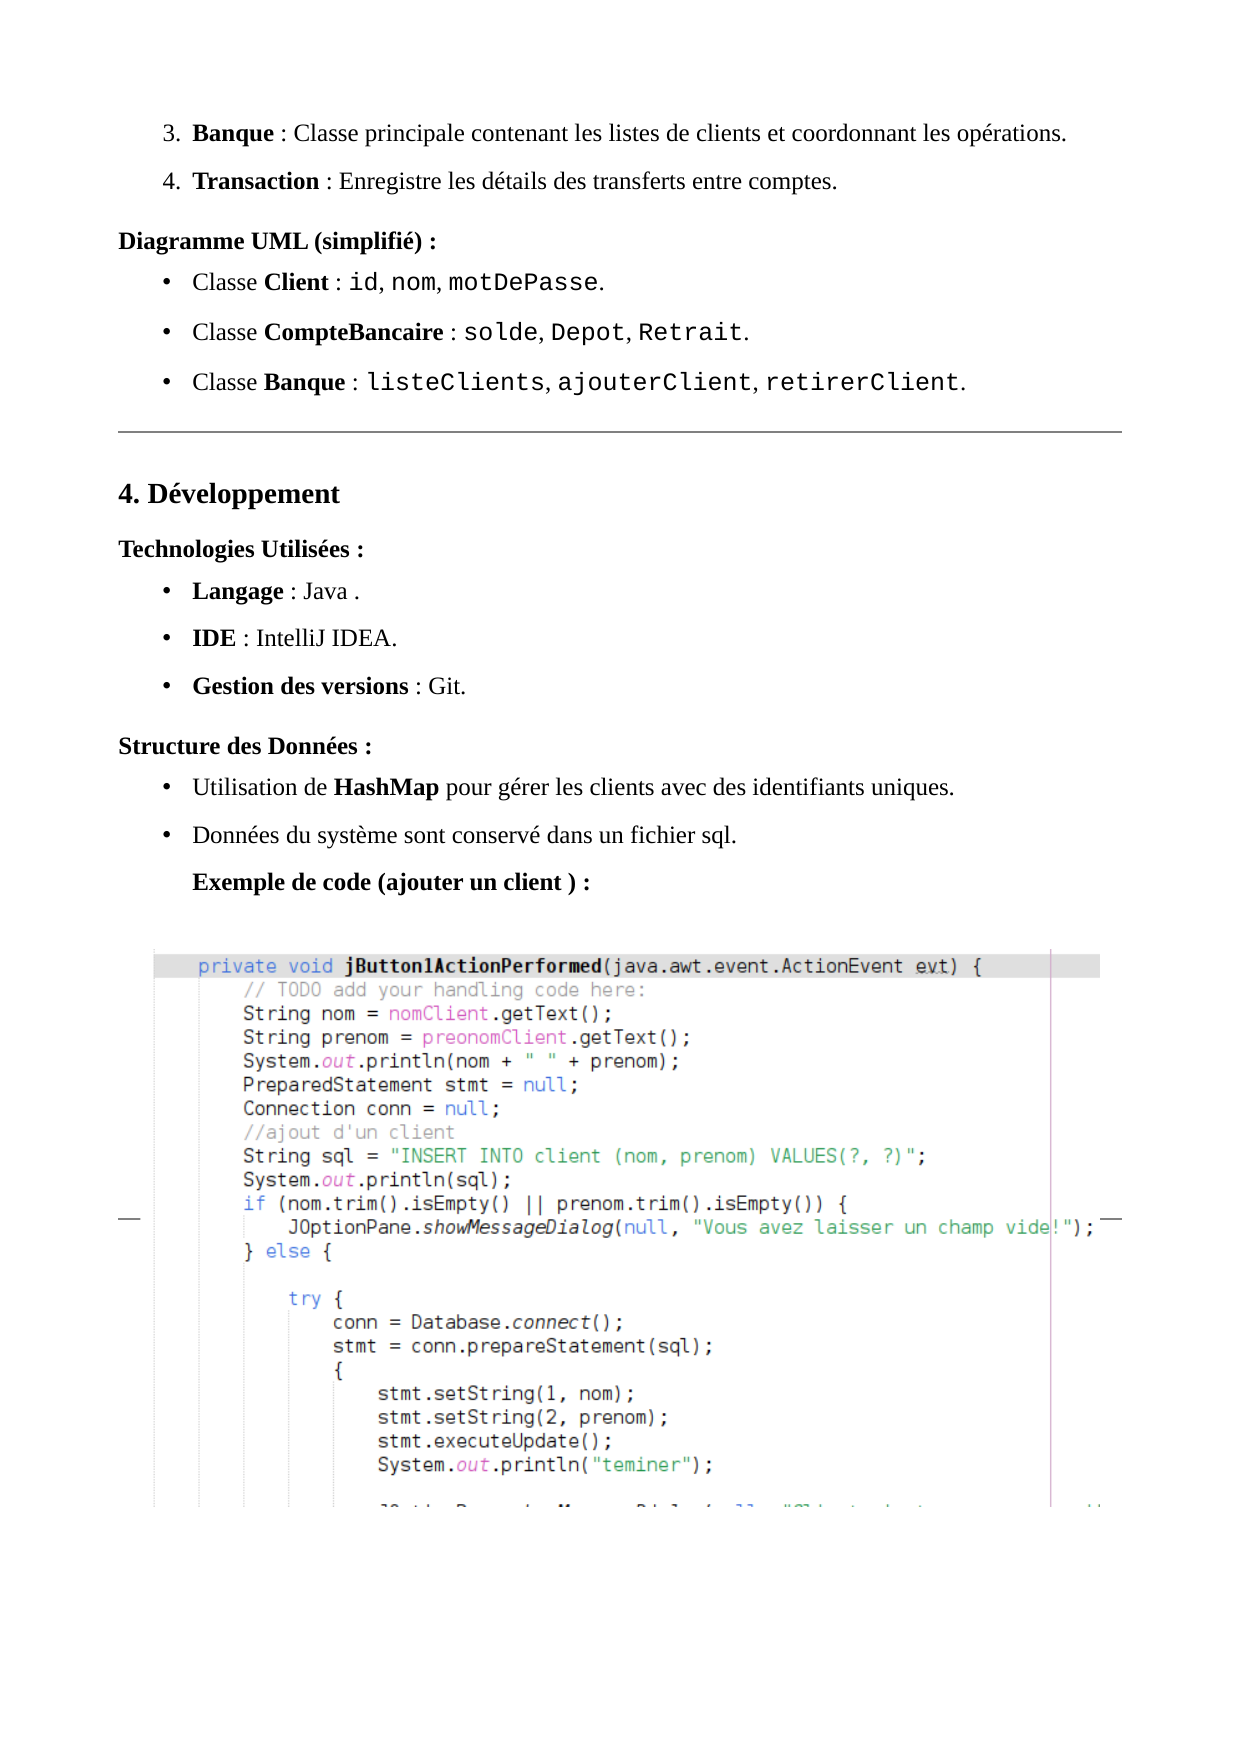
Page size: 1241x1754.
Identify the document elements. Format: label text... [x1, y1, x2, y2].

list Classe Client : id, nom, motDePasse. [162, 267, 1122, 298]
picture [140, 949, 1100, 1507]
list Langage : Java . [162, 576, 1122, 604]
list IDE : IntelliJ IDEA. [162, 623, 1122, 652]
list Données du système sont conservé dans un fichier sql. [162, 820, 1122, 849]
list Exemple de code (ajouter un client ) : [162, 867, 1122, 896]
list Gestion des versions : Git. [162, 671, 1122, 700]
subtitle Structure des Données : [118, 731, 1122, 760]
list Classe Banque : listeClients, ajouterClient, retirerClient. [162, 367, 1122, 398]
list Banque : Classe principale contenant les listes de clients et coordonnant les opérations. [162, 118, 1122, 147]
list Utilisation de HashMap pour gérer les clients avec des identifiants uniques. [162, 772, 1122, 801]
subtitle Technologies Utilisées : [118, 534, 1122, 563]
list Classe CompteBancaire : solde, Depot, Retrait. [162, 317, 1122, 348]
list Transaction : Enregistre les détails des transferts entre comptes. [162, 166, 1122, 194]
subtitle 4. Développement [118, 476, 1122, 509]
subtitle Diagramme UML (simplifié) : [118, 226, 1122, 254]
